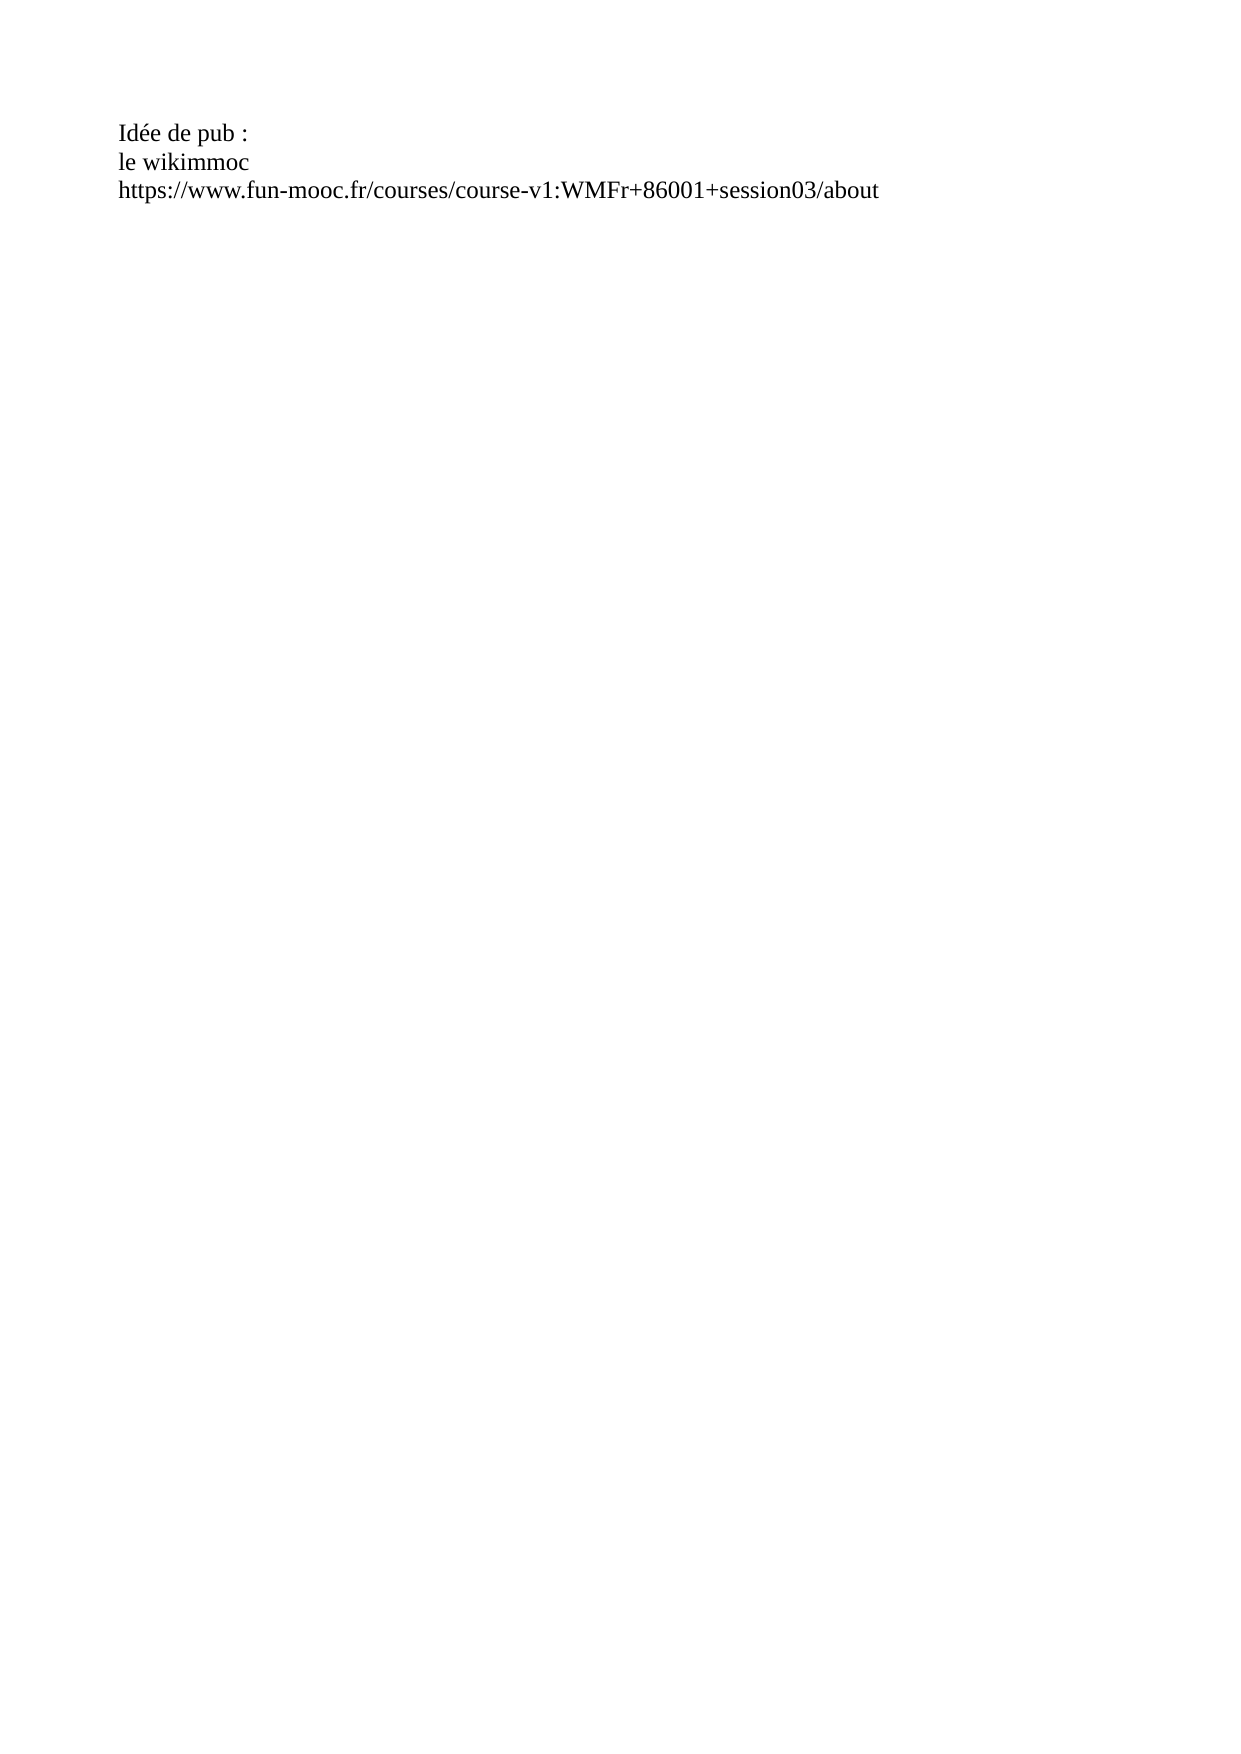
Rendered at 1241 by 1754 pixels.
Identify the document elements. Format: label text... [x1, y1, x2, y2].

text le wikimmoc [118, 147, 1122, 176]
text Idée de pub : [118, 118, 1122, 147]
text https://www.fun-mooc.fr/courses/course-v1:WMFr+86001+session03/about [118, 176, 1122, 204]
